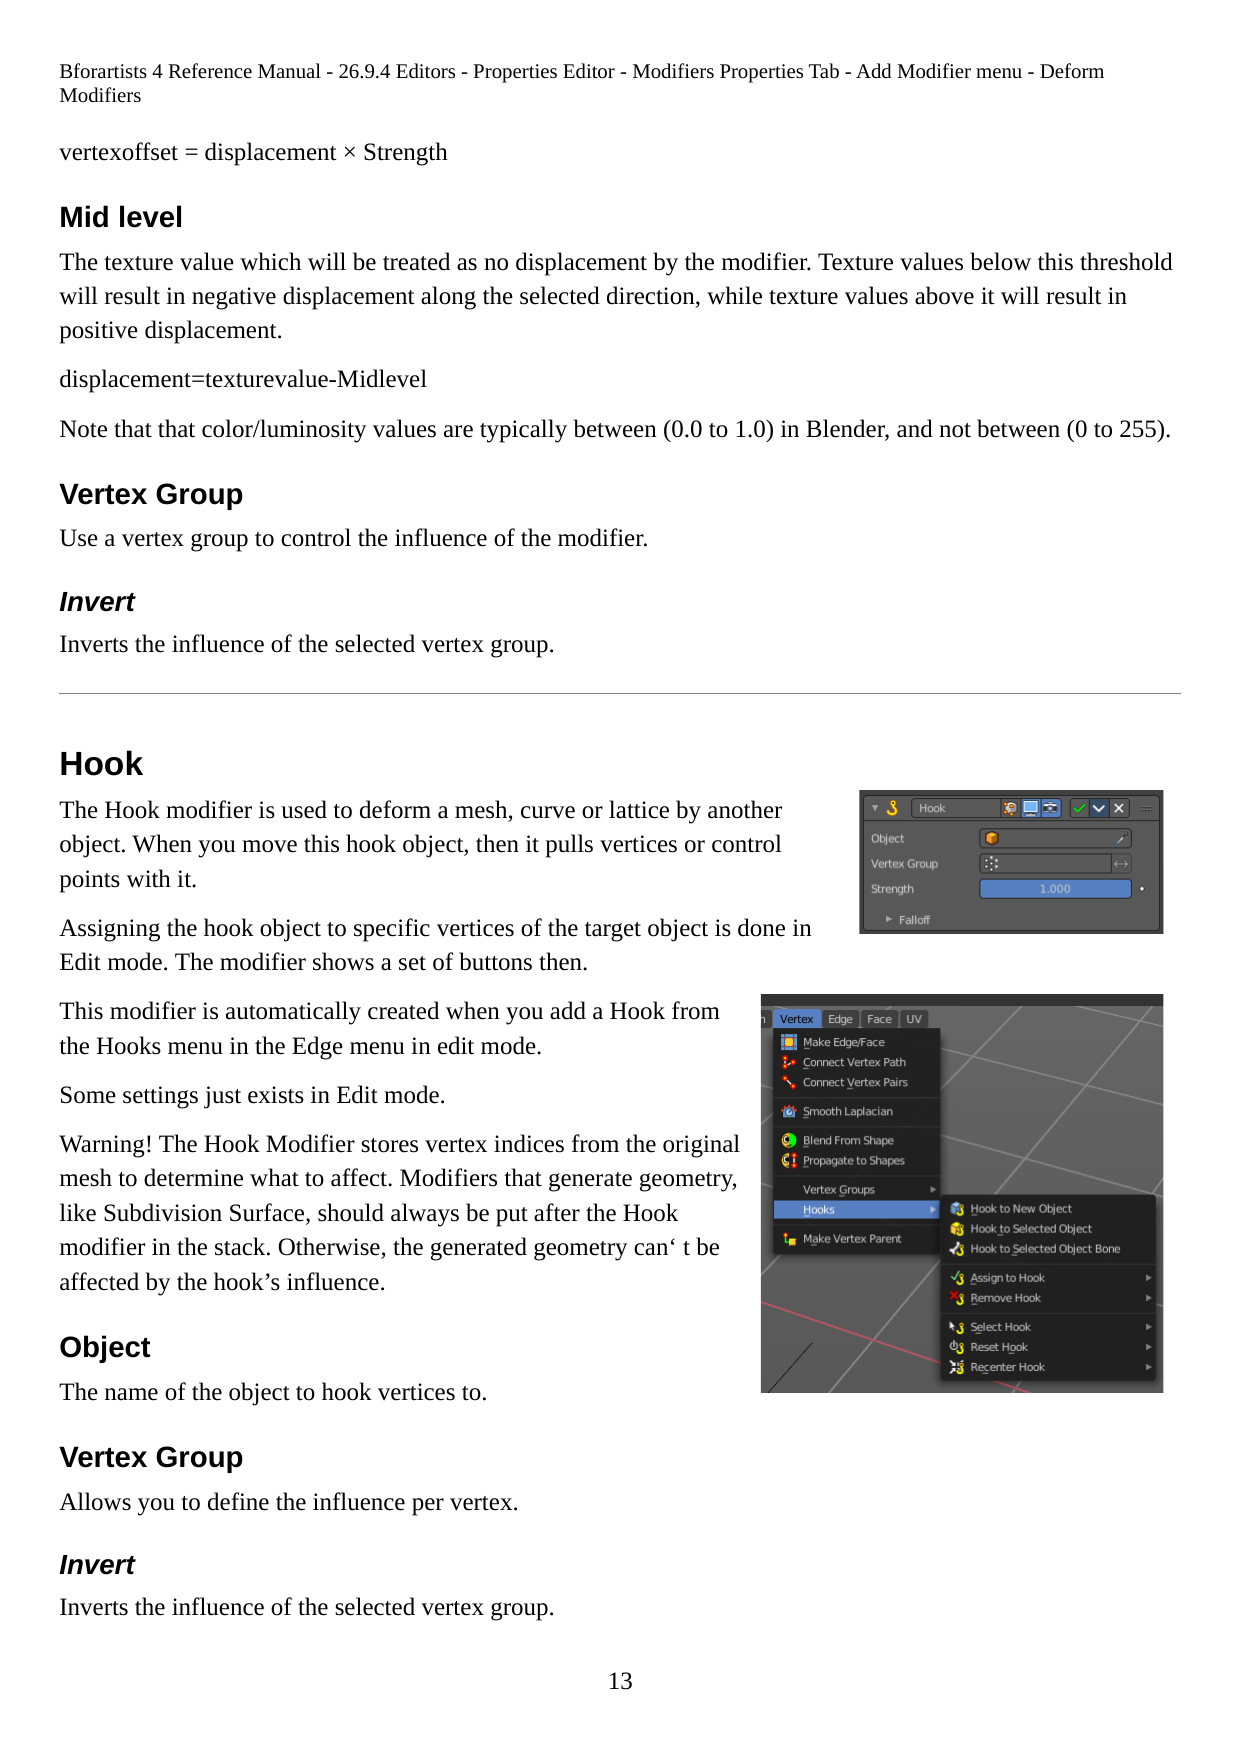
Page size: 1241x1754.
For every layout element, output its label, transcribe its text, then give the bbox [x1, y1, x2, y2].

picture [760, 994, 1164, 1393]
text Note that that color/luminosity values are typically between (0.0 to 1.0) in Blender, and not between (0 to 255). [59, 414, 1181, 442]
subtitle Hook [59, 743, 1181, 782]
text Allows you to define the influence per vertex. [59, 1487, 1181, 1515]
text This modifier is automatically created when you add a Hook from the Hooks menu in the Edge menu in edit mode. [59, 996, 760, 1059]
picture [859, 790, 1164, 934]
text The name of the object to hook vertices to. [59, 1377, 1181, 1405]
text vertexoffset = displacement × Strength [59, 137, 1181, 165]
text The texture value which will be treated as no displacement by the modifier. Texture values below this threshold will result in negative displacement along the selected direction, while texture values above it will result in positive displacement. [59, 247, 1181, 344]
text Inverts the influence of the selected vertex group. [59, 629, 1181, 658]
subtitle Invert [59, 1548, 1181, 1580]
subtitle Vertex Group [59, 1440, 1181, 1474]
subtitle Mid level [59, 200, 1181, 234]
subtitle [1164, 1330, 1181, 1364]
text Inverts the influence of the selected vertex group. [59, 1592, 1181, 1621]
text The Hook modifier is used to deform a mesh, curve or lattice by another object. When you move this hook object, then it pulls vertices or control points with it. [59, 795, 859, 892]
text Assigning the hook object to specific vertices of the target object is done in Edit mode. The modifier shows a set of buttons then. [59, 913, 1181, 976]
text Some settings just exists in Edit mode. [59, 1080, 760, 1108]
text Warning! The Hook Modifier stores vertex indices from the original mesh to determine what to affect. Modifiers that generate geometry, like Subdivision Surface, should always be put after the Hook modifier in the stack. Otherwise, the generated geometry can‘ t be affected by the hook’s influence. [59, 1129, 760, 1296]
subtitle Object [59, 1330, 760, 1364]
subtitle Invert [59, 585, 1181, 617]
subtitle Vertex Group [59, 477, 1181, 511]
text Use a vertex group to control the influence of the modifier. [59, 523, 1181, 552]
text displacement=texturevalue-Midlevel [59, 364, 1181, 393]
